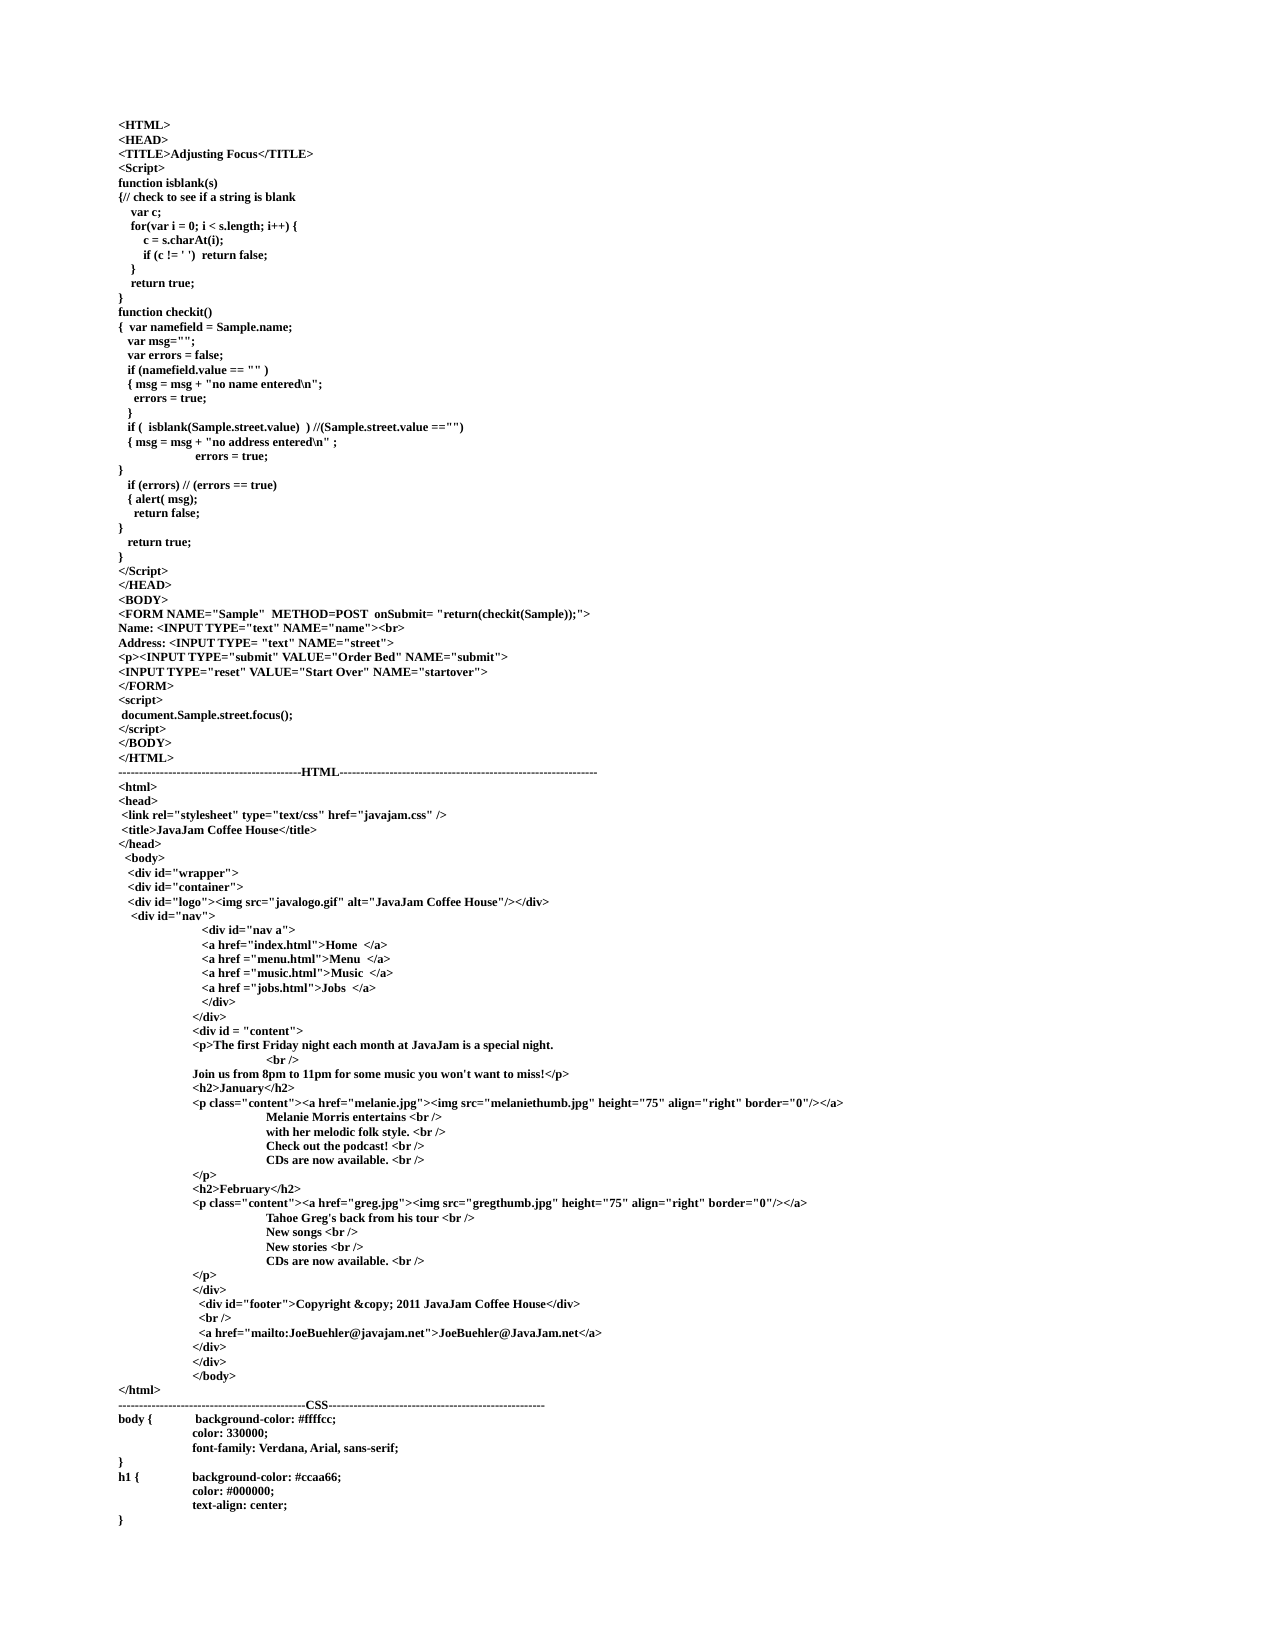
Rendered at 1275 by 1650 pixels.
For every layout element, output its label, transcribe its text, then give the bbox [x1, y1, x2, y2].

text if (c != ' ') return false; [118, 247, 1157, 262]
text body { background-color: #ffffcc; [118, 1412, 1157, 1426]
text ---------------------------------------------CSS---------------------------------------------------- [118, 1397, 1157, 1412]
text --------------------------------------------HTML-------------------------------------------------------------- [118, 765, 1157, 779]
text </div> [118, 1282, 1157, 1297]
text <br /> [118, 1311, 1157, 1326]
text <html> [118, 779, 1157, 794]
text } [118, 521, 1157, 535]
text <div id="container"> [118, 880, 1157, 894]
text <div id="logo"><img src="javalogo.gif" alt="JavaJam Coffee House"/></div> [118, 894, 1157, 909]
text } [118, 1455, 1157, 1469]
text Name: <INPUT TYPE="text" NAME="name"><br> [118, 621, 1157, 636]
text <BODY> [118, 592, 1157, 607]
text h1 { background-color: #ccaa66; [118, 1469, 1157, 1484]
text <p class="content"><a href="greg.jpg"><img src="gregthumb.jpg" height="75" align="right" border="0"/></a> [118, 1196, 1157, 1211]
text } [118, 291, 1157, 305]
text function checkit() [118, 305, 1157, 319]
text </div> [118, 995, 1157, 1009]
text <a href ="menu.html">Menu </a> [118, 952, 1157, 966]
text if (errors) // (errors == true) [118, 477, 1157, 492]
text <a href="mailto:JoeBuehler@javajam.net">JoeBuehler@JavaJam.net</a> [118, 1326, 1157, 1340]
text text-align: center; [118, 1498, 1157, 1512]
text return false; [118, 506, 1157, 521]
text <INPUT TYPE="reset" VALUE="Start Over" NAME="startover"> [118, 664, 1157, 679]
text return true; [118, 276, 1157, 291]
text </Script> [118, 564, 1157, 578]
text { var namefield = Sample.name; [118, 319, 1157, 334]
text </div> [118, 1009, 1157, 1024]
text New songs <br /> [118, 1225, 1157, 1239]
text <script> [118, 693, 1157, 707]
text <a href ="music.html">Music </a> [118, 966, 1157, 981]
text <div id = "content"> [118, 1024, 1157, 1038]
text document.Sample.street.focus(); [118, 707, 1157, 722]
text </div> [118, 1354, 1157, 1369]
text <FORM NAME="Sample" METHOD=POST onSubmit= "return(checkit(Sample));"> [118, 607, 1157, 621]
text Check out the podcast! <br /> [118, 1139, 1157, 1153]
text <link rel="stylesheet" type="text/css" href="javajam.css" /> [118, 808, 1157, 822]
text var errors = false; [118, 348, 1157, 362]
text for(var i = 0; i < s.length; i++) { [118, 219, 1157, 233]
text CDs are now available. <br /> [118, 1254, 1157, 1268]
text } [118, 549, 1157, 564]
text </p> [118, 1268, 1157, 1282]
text { msg = msg + "no name entered\n"; [118, 377, 1157, 391]
text Tahoe Greg's back from his tour <br /> [118, 1211, 1157, 1225]
text <body> [118, 851, 1157, 866]
text </FORM> [118, 679, 1157, 693]
text {// check to see if a string is blank [118, 190, 1157, 204]
text if ( isblank(Sample.street.value) ) //(Sample.street.value =="") [118, 420, 1157, 434]
text <div id="nav a"> [118, 923, 1157, 937]
text <h2>January</h2> [118, 1081, 1157, 1096]
text <title>JavaJam Coffee House</title> [118, 822, 1157, 837]
text var msg=""; [118, 334, 1157, 348]
text <HTML> [118, 118, 1157, 132]
text <p><INPUT TYPE="submit" VALUE="Order Bed" NAME="submit"> [118, 650, 1157, 664]
text </script> [118, 722, 1157, 736]
text CDs are now available. <br /> [118, 1153, 1157, 1167]
text Address: <INPUT TYPE= "text" NAME="street"> [118, 636, 1157, 650]
text <a href="index.html">Home </a> [118, 937, 1157, 952]
text </html> [118, 1383, 1157, 1397]
text var c; [118, 204, 1157, 219]
text <Script> [118, 161, 1157, 176]
text } [118, 406, 1157, 420]
text font-family: Verdana, Arial, sans-serif; [118, 1441, 1157, 1455]
text with her melodic folk style. <br /> [118, 1124, 1157, 1139]
text <br /> [118, 1052, 1157, 1067]
text } [118, 262, 1157, 276]
text <head> [118, 794, 1157, 808]
text <div id="footer">Copyright &copy; 2011 JavaJam Coffee House</div> [118, 1297, 1157, 1311]
text </head> [118, 837, 1157, 851]
text } [118, 1512, 1157, 1527]
text </BODY> [118, 736, 1157, 751]
text c = s.charAt(i); [118, 233, 1157, 247]
text } [118, 463, 1157, 477]
text </HEAD> [118, 578, 1157, 592]
text <div id="wrapper"> [118, 866, 1157, 880]
text function isblank(s) [118, 176, 1157, 190]
text <TITLE>Adjusting Focus</TITLE> [118, 147, 1157, 161]
text color: 330000; [118, 1426, 1157, 1441]
text <div id="nav"> [118, 909, 1157, 923]
text <p>The first Friday night each month at JavaJam is a special night. [118, 1038, 1157, 1052]
text </body> [118, 1369, 1157, 1383]
text Join us from 8pm to 11pm for some music you won't want to miss!</p> [118, 1067, 1157, 1081]
text return true; [118, 535, 1157, 549]
text { msg = msg + "no address entered\n" ; [118, 434, 1157, 449]
text </div> [118, 1340, 1157, 1354]
text if (namefield.value == "" ) [118, 362, 1157, 377]
text <a href ="jobs.html">Jobs </a> [118, 981, 1157, 995]
text Melanie Morris entertains <br /> [118, 1110, 1157, 1124]
text errors = true; [118, 391, 1157, 406]
text <HEAD> [118, 132, 1157, 147]
text { alert( msg); [118, 492, 1157, 506]
text <h2>February</h2> [118, 1182, 1157, 1196]
text errors = true; [118, 449, 1157, 463]
text <p class="content"><a href="melanie.jpg"><img src="melaniethumb.jpg" height="75" align="right" border="0"/></a> [118, 1096, 1157, 1110]
text New stories <br /> [118, 1239, 1157, 1254]
text </HTML> [118, 751, 1157, 765]
text color: #000000; [118, 1484, 1157, 1498]
text </p> [118, 1167, 1157, 1182]
